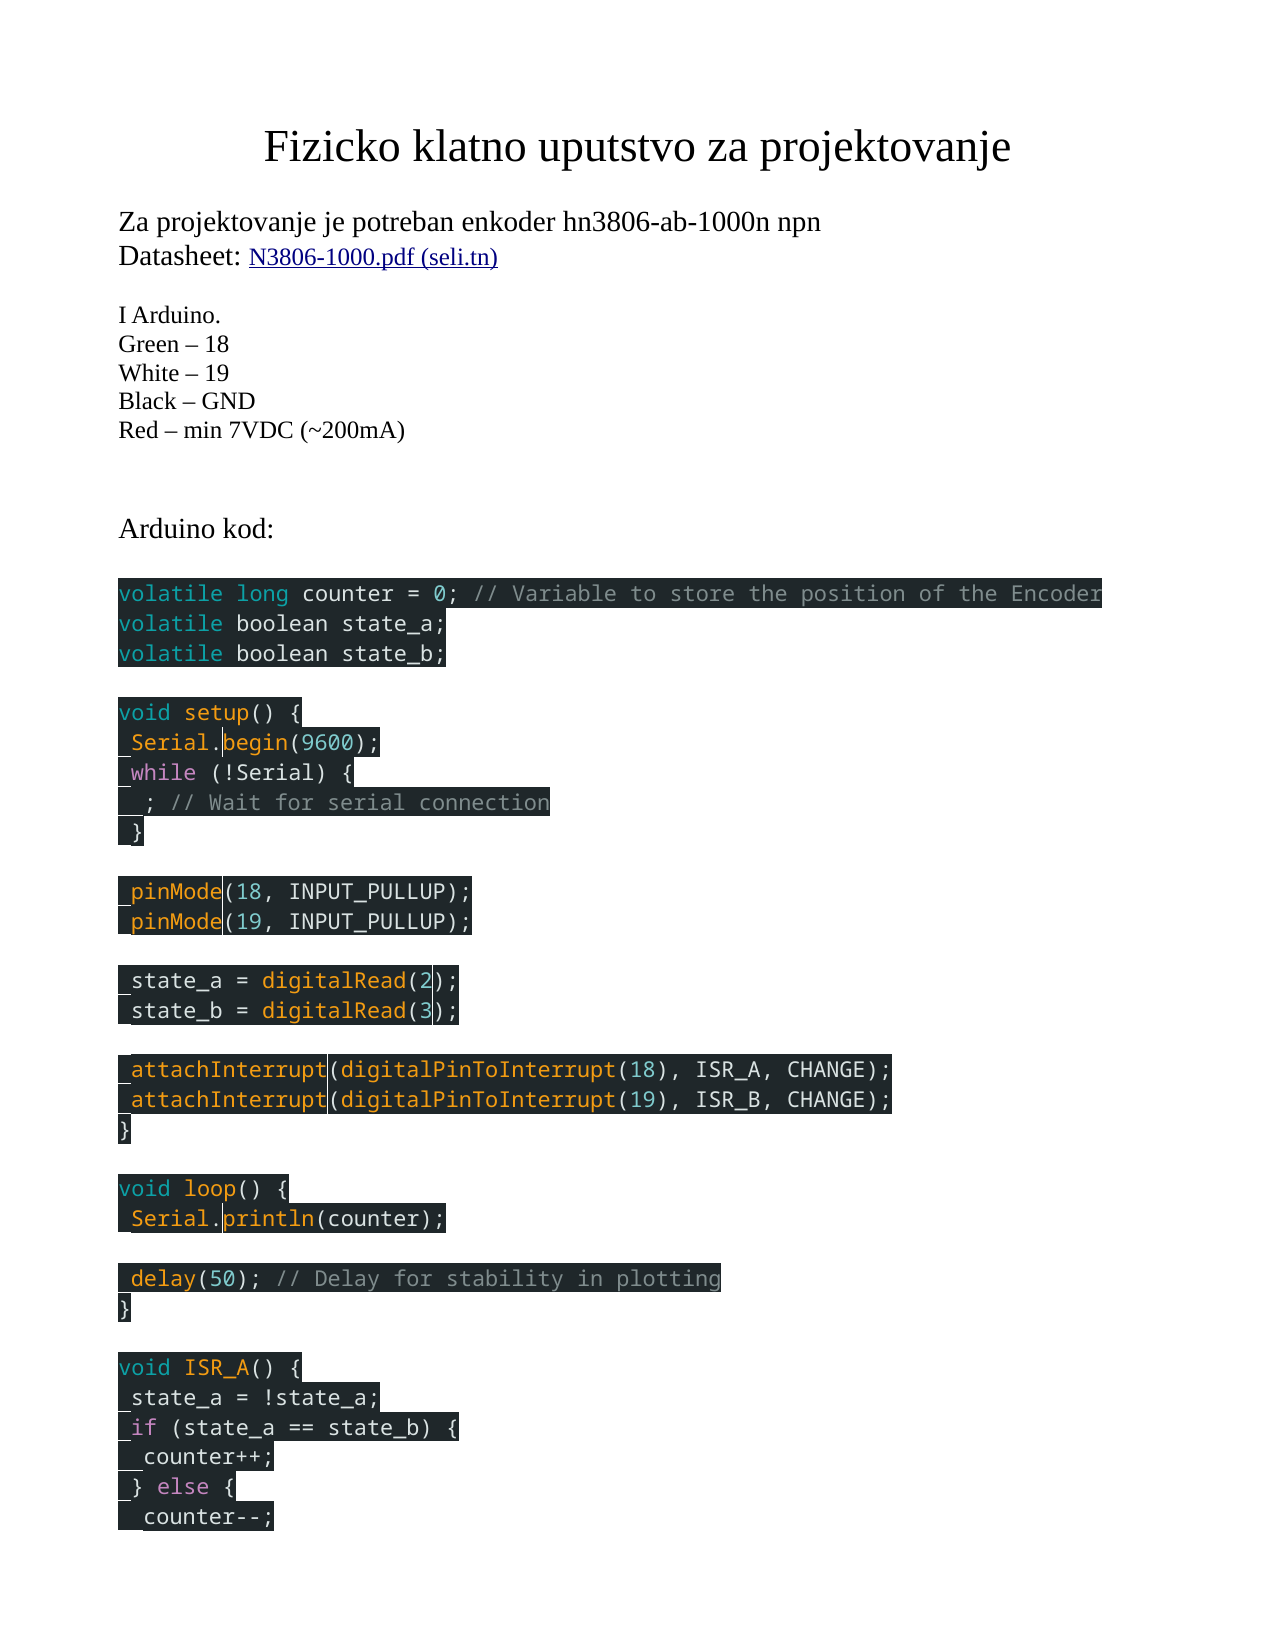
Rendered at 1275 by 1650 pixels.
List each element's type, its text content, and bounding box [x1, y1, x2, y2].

text state_a = !state_a; [118, 1382, 1157, 1412]
text Serial.println(counter); [118, 1203, 1157, 1233]
text Red – min 7VDC (~200mA) [118, 415, 1157, 444]
text attachInterrupt(digitalPinToInterrupt(19), ISR_B, CHANGE); [118, 1084, 1157, 1114]
text Serial.begin(9600); [118, 727, 1157, 757]
text counter--; [118, 1501, 1157, 1531]
text while (!Serial) { [118, 757, 1157, 787]
text volatile long counter = 0; // Variable to store the position of the Encoder [118, 578, 1157, 608]
text Arduino kod: [118, 511, 1157, 544]
text White – 19 [118, 358, 1157, 386]
text void loop() { [118, 1173, 1157, 1203]
text Za projektovanje je potreban enkoder hn3806-ab-1000n npn Datasheet: N3806-1000.pdf (seli.tn) [118, 204, 1157, 271]
text state_a = digitalRead(2); [118, 965, 1157, 995]
text void ISR_A() { [118, 1352, 1157, 1382]
text if (state_a == state_b) { [118, 1412, 1157, 1441]
text volatile boolean state_a; [118, 608, 1157, 638]
text Black – GND [118, 386, 1157, 415]
text counter++; [118, 1441, 1157, 1471]
text } else { [118, 1471, 1157, 1501]
text pinMode(18, INPUT_PULLUP); [118, 876, 1157, 906]
text } [118, 816, 1157, 846]
text I Arduino. [118, 300, 1157, 329]
text Fizicko klatno uputstvo za projektovanje [118, 118, 1157, 171]
text attachInterrupt(digitalPinToInterrupt(18), ISR_A, CHANGE); [118, 1054, 1157, 1084]
text } [118, 1114, 1157, 1144]
text Green – 18 [118, 329, 1157, 358]
text } [118, 1292, 1157, 1322]
text state_b = digitalRead(3); [118, 995, 1157, 1025]
text ; // Wait for serial connection [118, 787, 1157, 816]
text volatile boolean state_b; [118, 638, 1157, 667]
text delay(50); // Delay for stability in plotting [118, 1263, 1157, 1292]
text pinMode(19, INPUT_PULLUP); [118, 906, 1157, 935]
text void setup() { [118, 697, 1157, 727]
